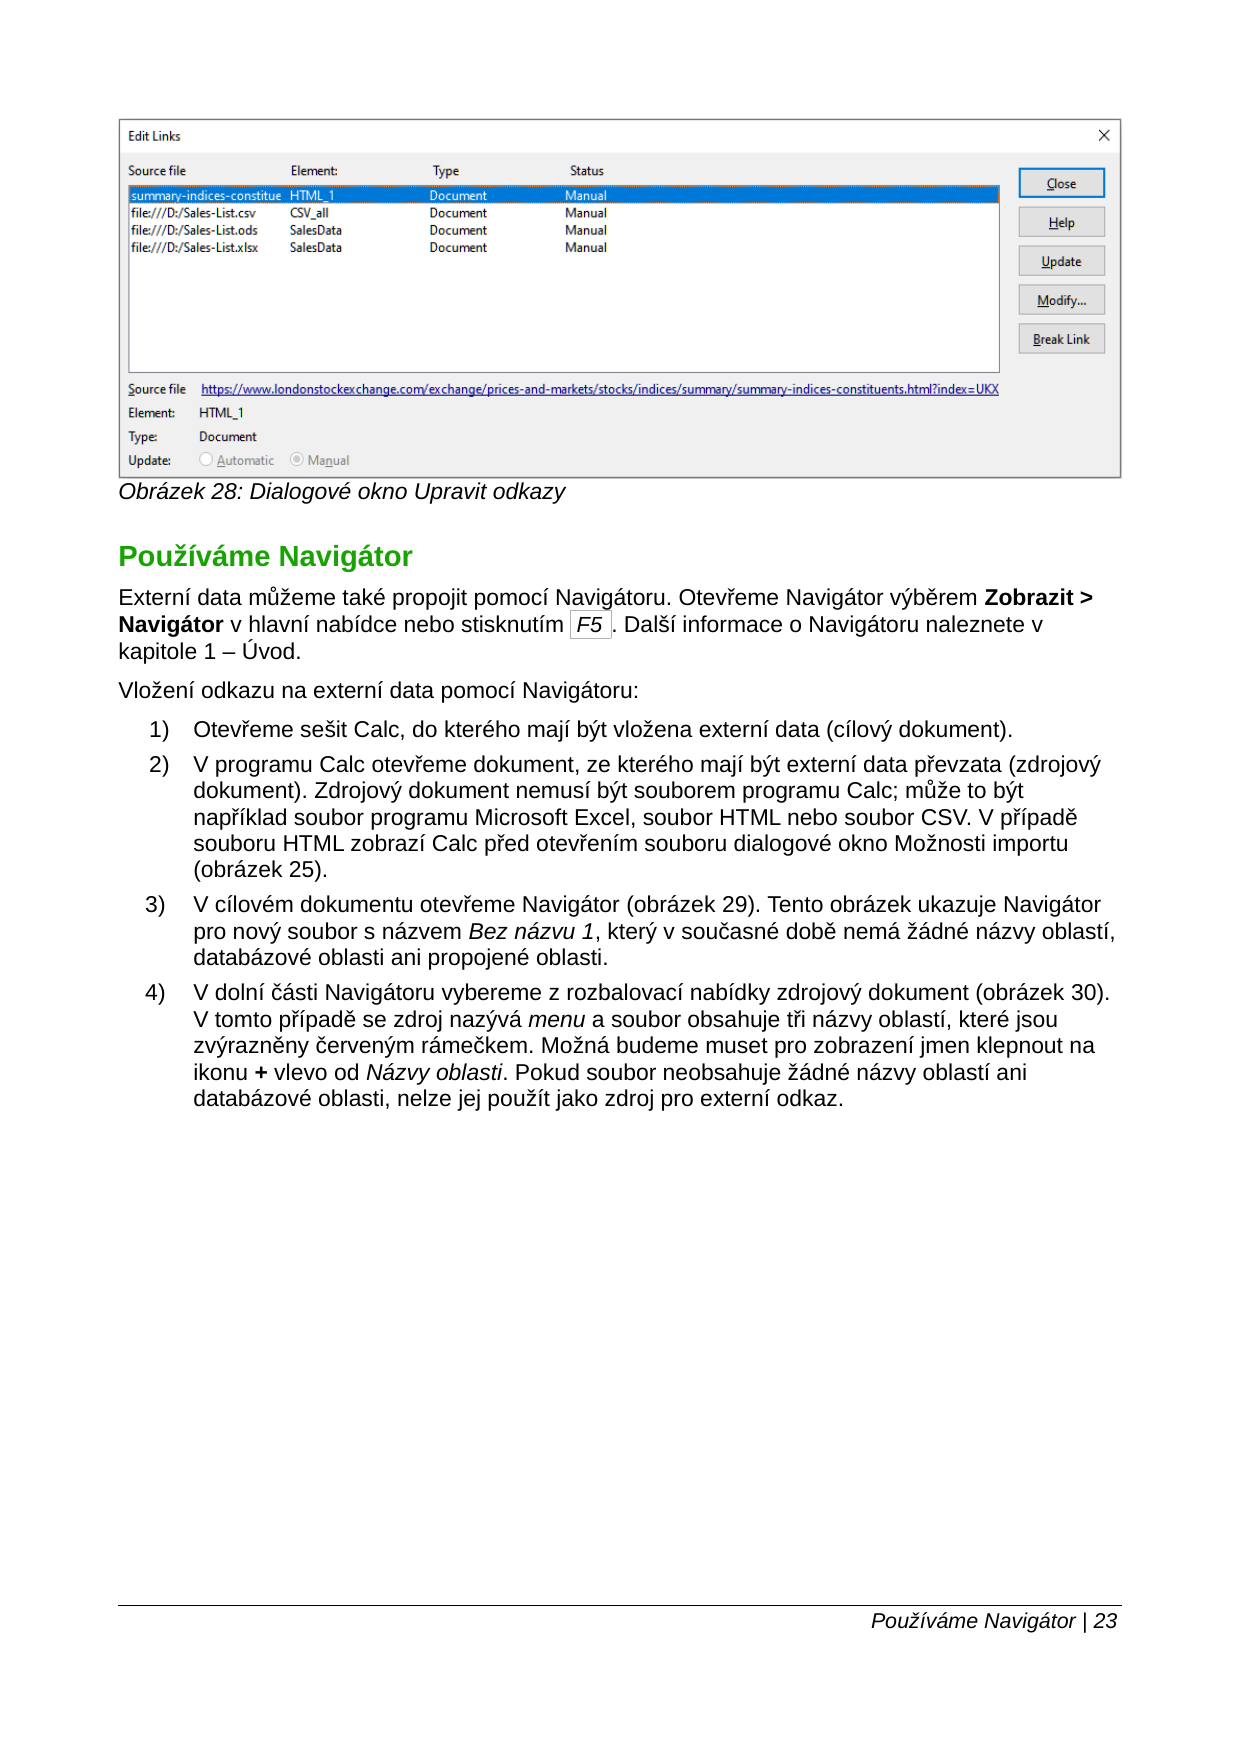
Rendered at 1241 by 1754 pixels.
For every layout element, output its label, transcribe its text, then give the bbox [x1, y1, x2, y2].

list V cílovém dokumentu otevřeme Navigátor (obrázek 29). Tento obrázek ukazuje Navigátor pro nový soubor s názvem Bez názvu 1, který v současné době nemá žádné názvy oblastí, databázové oblasti ani propojené oblasti. [165, 891, 1122, 971]
list Otevřeme sešit Calc, do kterého mají být vložena externí data (cílový dokument). [169, 716, 1122, 742]
subtitle Používáme Navigátor [118, 538, 1122, 572]
list V dolní části Navigátoru vybereme z rozbalovací nabídky zdrojový dokument (obrázek 30). V tomto případě se zdroj nazývá menu a soubor obsahuje tři názvy oblastí, které jsou zvýrazněny červeným rámečkem. Možná budeme muset pro zobrazení jmen klepnout na ikonu + vlevo od Názvy oblasti. Pokud soubor neobsahuje žádné názvy oblastí ani databázové oblasti, nelze jej použít jako zdroj pro externí odkaz. [165, 979, 1122, 1111]
picture [118, 118, 1123, 479]
text Obrázek 28: Dialogové okno Upravit odkazy [118, 479, 1122, 504]
text Vložení odkazu na externí data pomocí Navigátoru: [118, 677, 1122, 703]
text Externí data můžeme také propojit pomocí Navigátoru. Otevřeme Navigátor výběrem Zobrazit > Navigátor v hlavní nabídce nebo stisknutím F5. Další informace o Navigátoru naleznete v kapitole 1 –⁠ Úvod. [118, 584, 1122, 664]
list V programu Calc otevřeme dokument, ze kterého mají být externí data převzata (zdrojový dokument). Zdrojový dokument nemusí být souborem programu Calc; může to být například soubor programu Microsoft Excel, soubor HTML nebo soubor CSV. V případě souboru HTML zobrazí Calc před otevřením souboru dialogové okno Možnosti importu (obrázek 25). [169, 751, 1122, 883]
